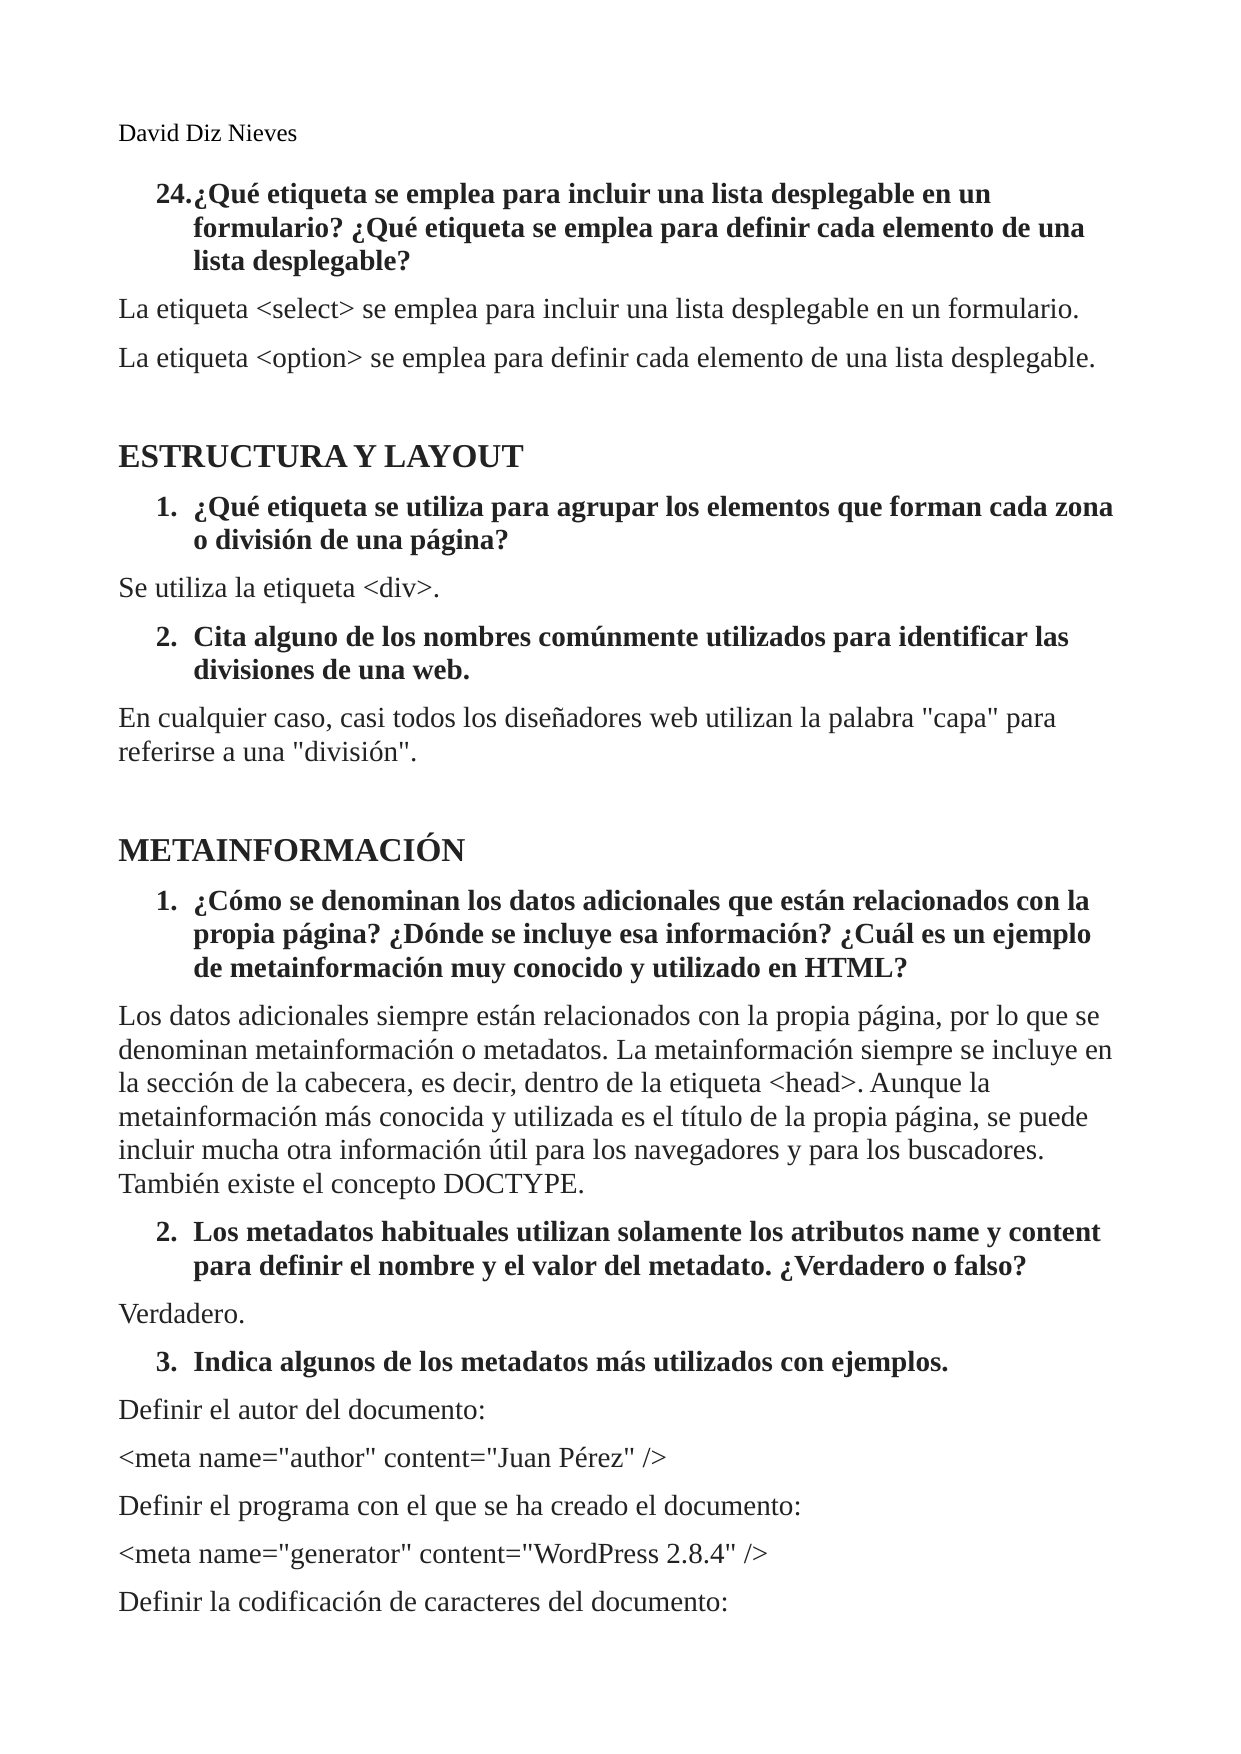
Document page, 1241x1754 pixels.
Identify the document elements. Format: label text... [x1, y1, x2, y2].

text <meta name="author" content="Juan Pérez" /> [118, 1440, 1122, 1474]
text Definir el autor del documento: [118, 1392, 1122, 1426]
text La etiqueta <select> se emplea para incluir una lista desplegable en un formulario. [118, 292, 1122, 325]
list ¿Qué etiqueta se utiliza para agrupar los elementos que forman cada zona o división de una página? [156, 489, 1122, 556]
text <meta name="generator" content="WordPress 2.8.4" /> [118, 1536, 1122, 1570]
text Se utiliza la etiqueta <div>. [118, 571, 1122, 604]
text Definir el programa con el que se ha creado el documento: [118, 1488, 1122, 1522]
list Cita alguno de los nombres comúnmente utilizados para identificar las divisiones de una web. [156, 619, 1122, 686]
list ¿Qué etiqueta se emplea para incluir una lista desplegable en un formulario? ¿Qué etiqueta se emplea para definir cada elemento de una lista desplegable? [156, 176, 1122, 277]
text Definir la codificación de caracteres del documento: [118, 1584, 1122, 1618]
text ESTRUCTURA Y LAYOUT [118, 436, 1122, 474]
text La etiqueta <option> se emplea para definir cada elemento de una lista desplegable. [118, 340, 1122, 373]
text En cualquier caso, casi todos los diseñadores web utilizan la palabra "capa" para referirse a una "división". [118, 700, 1122, 767]
text METAINFORMACIÓN [118, 830, 1122, 868]
text Verdadero. [118, 1296, 1122, 1329]
list Indica algunos de los metadatos más utilizados con ejemplos. [156, 1344, 1122, 1377]
list Los metadatos habituales utilizan solamente los atributos name y content para definir el nombre y el valor del metadato. ¿Verdadero o falso? [156, 1214, 1122, 1281]
text Los datos adicionales siempre están relacionados con la propia página, por lo que se denominan metainformación o metadatos. La metainformación siempre se incluye en la sección de la cabecera, es decir, dentro de la etiqueta <head>. Aunque la metainformación más conocida y utilizada es el título de la propia página, se puede incluir mucha otra información útil para los navegadores y para los buscadores. También existe el concepto DOCTYPE. [118, 998, 1122, 1199]
list ¿Cómo se denominan los datos adicionales que están relacionados con la propia página? ¿Dónde se incluye esa información? ¿Cuál es un ejemplo de metainformación muy conocido y utilizado en HTML? [156, 883, 1122, 984]
